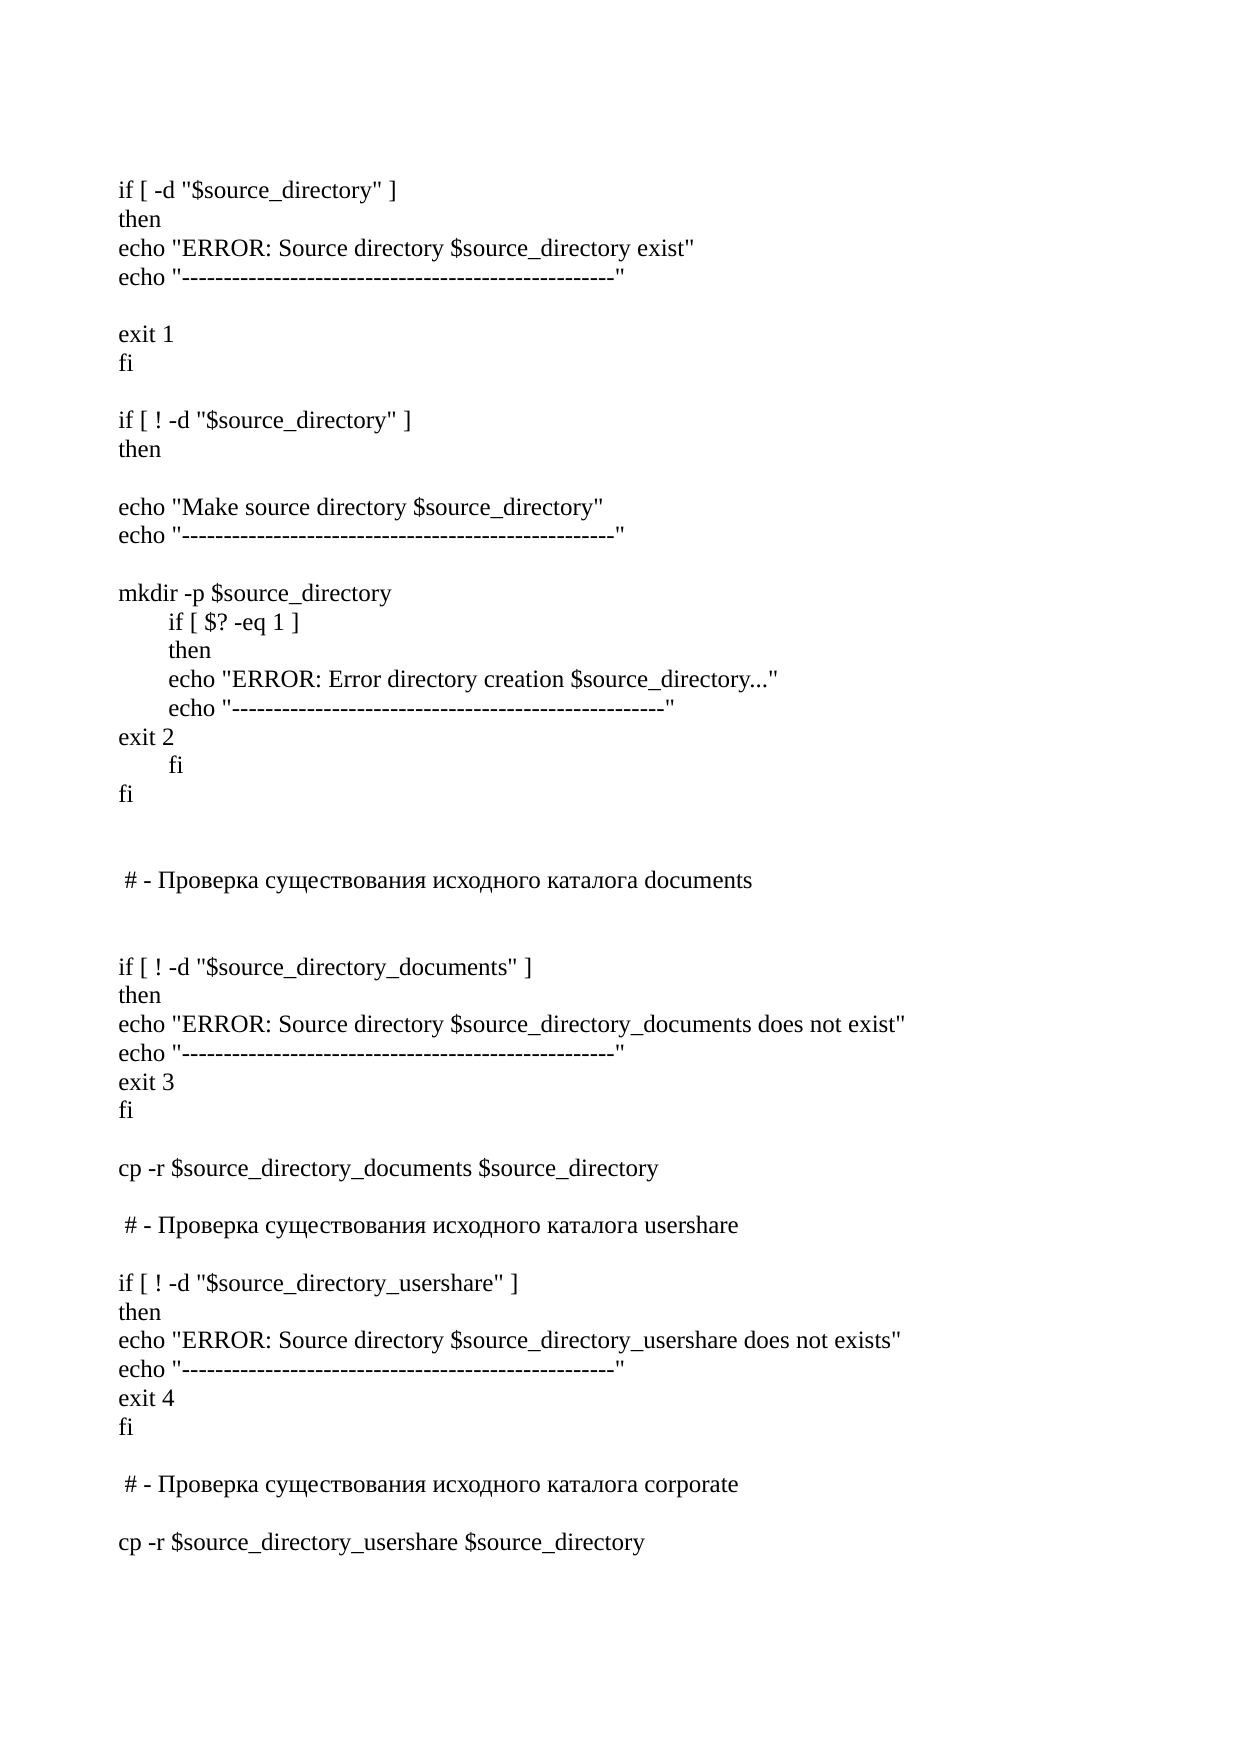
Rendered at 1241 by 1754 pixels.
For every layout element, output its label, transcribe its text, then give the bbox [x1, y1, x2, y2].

text then [118, 981, 1122, 1009]
text fi [118, 779, 1122, 808]
text # - Проверка существования исходного каталога corporate [118, 1469, 1122, 1498]
text echo "Make source directory $source_directory" [118, 492, 1122, 521]
text if [ $? -eq 1 ] [118, 607, 1122, 636]
text cp -r $source_directory_usershare $source_directory [118, 1527, 1122, 1556]
text if [ ! -d "$source_directory_documents" ] [118, 952, 1122, 981]
text exit 2 [118, 722, 1122, 751]
text fi [118, 1096, 1122, 1124]
text echo "----------------------------------------------------" [118, 1354, 1122, 1383]
text echo "ERROR: Source directory $source_directory_documents does not exist" [118, 1009, 1122, 1038]
text cp -r $source_directory_documents $source_directory [118, 1153, 1122, 1182]
text mkdir -p $source_directory [118, 578, 1122, 607]
text echo "ERROR: Source directory $source_directory exist" [118, 233, 1122, 262]
text exit 3 [118, 1067, 1122, 1096]
text if [ ! -d "$source_directory" ] [118, 406, 1122, 434]
text # - Проверка существования исходного каталога documents [118, 866, 1122, 894]
text fi [118, 751, 1122, 779]
text echo "----------------------------------------------------" [118, 262, 1122, 291]
text echo "----------------------------------------------------" [118, 521, 1122, 549]
text echo "ERROR: Source directory $source_directory_usershare does not exists" [118, 1326, 1122, 1354]
text then [118, 636, 1122, 664]
text then [118, 434, 1122, 463]
text if [ ! -d "$source_directory_usershare" ] [118, 1268, 1122, 1297]
text then [118, 204, 1122, 233]
text then [118, 1297, 1122, 1326]
text fi [118, 348, 1122, 377]
text exit 1 [118, 319, 1122, 348]
text echo "----------------------------------------------------" [118, 693, 1122, 722]
text if [ -d "$source_directory" ] [118, 176, 1122, 204]
text # - Проверка существования исходного каталога usershare [118, 1211, 1122, 1239]
text fi [118, 1412, 1122, 1441]
text exit 4 [118, 1383, 1122, 1412]
text echo "----------------------------------------------------" [118, 1038, 1122, 1067]
text echo "ERROR: Error directory creation $source_directory..." [118, 664, 1122, 693]
